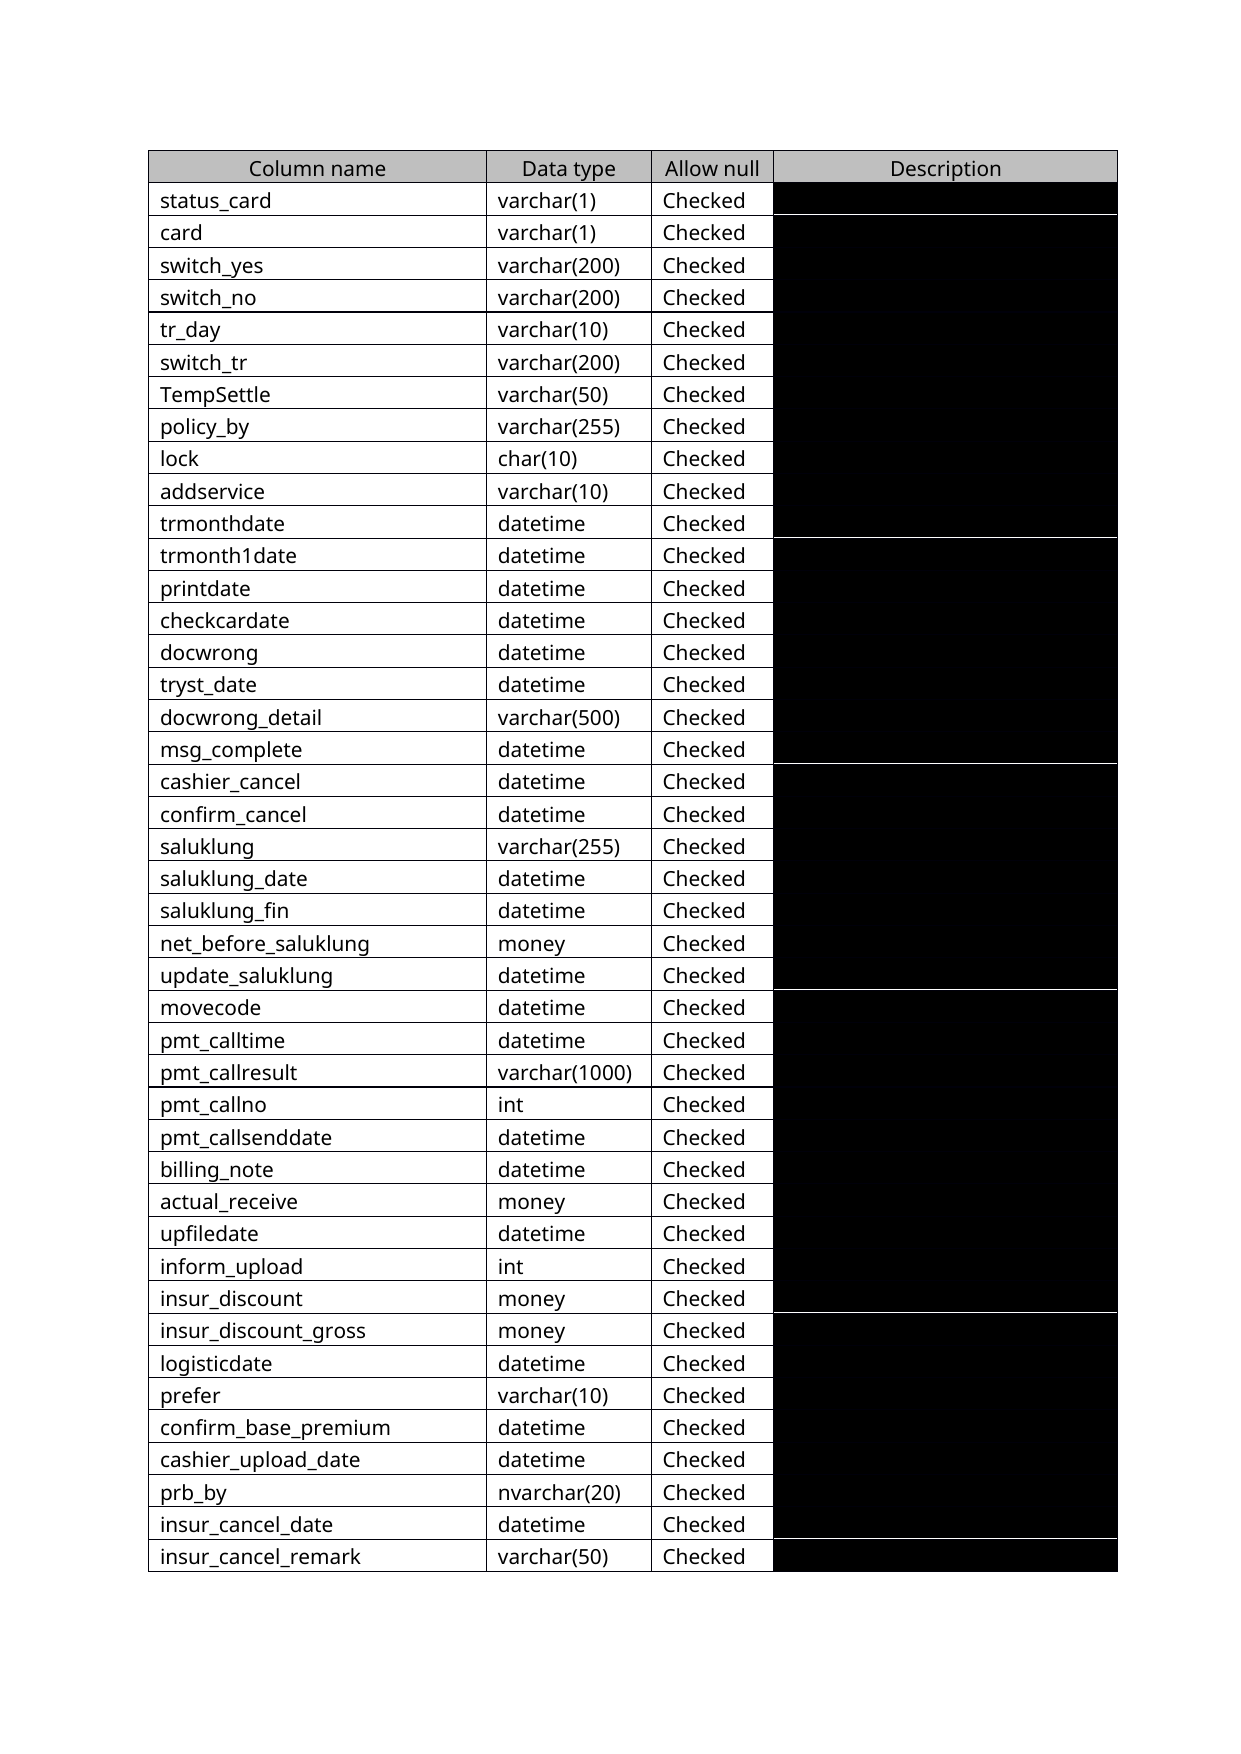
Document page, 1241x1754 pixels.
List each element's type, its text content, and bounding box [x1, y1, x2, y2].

table_cell [1118, 441, 1230, 473]
table_cell varchar(200) [487, 345, 651, 376]
table_cell [774, 894, 1117, 925]
table_cell datetime [487, 539, 651, 570]
table_cell cashier_cancel [149, 765, 486, 796]
table_cell [1118, 1442, 1230, 1474]
table_cell datetime [487, 1443, 651, 1474]
table_cell money [487, 1314, 651, 1345]
table_cell cashier_upload_date [149, 1443, 486, 1474]
table_cell Checked [652, 1507, 773, 1538]
table_cell trmonth1date [149, 539, 486, 570]
table_cell [774, 345, 1117, 376]
table_cell Checked [652, 506, 773, 537]
table_cell [1118, 215, 1230, 247]
table_cell [1118, 796, 1230, 828]
table_cell lock [149, 442, 486, 473]
table_cell [774, 1120, 1117, 1151]
table_cell varchar(1) [487, 216, 651, 247]
table_cell varchar(10) [487, 313, 651, 344]
table_cell Checked [652, 409, 773, 441]
table_cell Checked [652, 668, 773, 699]
table_cell [774, 1443, 1117, 1474]
table_cell varchar(500) [487, 700, 651, 731]
table_cell [774, 409, 1117, 441]
table_cell [1118, 764, 1230, 796]
table_cell [774, 668, 1117, 699]
table_cell Checked [652, 442, 773, 473]
table_cell Checked [652, 861, 773, 893]
table_cell Checked [652, 958, 773, 989]
table_cell [774, 474, 1117, 505]
table_cell datetime [487, 1023, 651, 1054]
table_cell Checked [652, 894, 773, 925]
table_cell [774, 1346, 1117, 1377]
table_cell varchar(10) [487, 474, 651, 505]
table_cell [1118, 344, 1230, 376]
table_cell Checked [652, 926, 773, 957]
table_cell datetime [487, 1152, 651, 1183]
table_cell switch_tr [149, 345, 486, 376]
table_cell [1118, 1054, 1230, 1086]
table_cell Checked [652, 700, 773, 731]
table_cell [1118, 893, 1230, 925]
table_cell datetime [487, 797, 651, 828]
table_cell Checked [652, 1055, 773, 1086]
table_cell Checked [652, 183, 773, 214]
table_cell [774, 1217, 1117, 1248]
table_cell [774, 1023, 1117, 1054]
table_cell [1118, 182, 1230, 214]
table_cell int [487, 1088, 651, 1119]
table_cell pmt_callresult [149, 1055, 486, 1086]
table_cell Checked [652, 1378, 773, 1409]
table_cell [774, 635, 1117, 667]
table_cell Checked [652, 1346, 773, 1377]
table_cell Checked [652, 1120, 773, 1151]
table_cell tryst_date [149, 668, 486, 699]
table_cell datetime [487, 894, 651, 925]
table_cell [774, 1378, 1117, 1409]
table_cell datetime [487, 506, 651, 537]
table_cell [1118, 925, 1230, 957]
table_cell switch_no [149, 280, 486, 311]
table_cell Checked [652, 765, 773, 796]
table_cell Checked [652, 1249, 773, 1280]
table_cell Checked [652, 1475, 773, 1506]
table_cell [774, 1184, 1117, 1216]
table_cell docwrong [149, 635, 486, 667]
table_cell Checked [652, 474, 773, 505]
table_cell [774, 442, 1117, 473]
table_cell logisticdate [149, 1346, 486, 1377]
table_cell [1118, 828, 1230, 860]
table_cell insur_cancel_date [149, 1507, 486, 1538]
table_cell datetime [487, 571, 651, 602]
table_cell [774, 539, 1117, 570]
table_cell datetime [487, 861, 651, 893]
table_cell Checked [652, 732, 773, 763]
table_cell docwrong_detail [149, 700, 486, 731]
table_cell datetime [487, 991, 651, 1022]
table_cell [1118, 957, 1230, 989]
table_cell [774, 861, 1117, 893]
table_cell update_saluklung [149, 958, 486, 989]
table_header Data type [487, 151, 651, 182]
table_cell varchar(255) [487, 409, 651, 441]
table_cell [774, 1249, 1117, 1280]
table_cell [1118, 247, 1230, 279]
table_cell [1118, 1022, 1230, 1054]
table_cell card [149, 216, 486, 247]
table_cell varchar(255) [487, 829, 651, 860]
table_cell switch_yes [149, 248, 486, 279]
table_cell [774, 1055, 1117, 1086]
table_cell [1118, 473, 1230, 505]
table_cell Checked [652, 829, 773, 860]
table_cell printdate [149, 571, 486, 602]
table_cell [774, 1152, 1117, 1183]
table_cell insur_discount [149, 1281, 486, 1312]
table_cell [1118, 1086, 1230, 1119]
table_cell pmt_calltime [149, 1023, 486, 1054]
table_cell [774, 248, 1117, 279]
table_cell [1118, 538, 1230, 570]
table_cell saluklung [149, 829, 486, 860]
table_cell [774, 377, 1117, 408]
table_cell [1118, 279, 1230, 311]
table_cell Checked [652, 216, 773, 247]
table_cell Checked [652, 797, 773, 828]
table_cell [774, 991, 1117, 1022]
table_cell prefer [149, 1378, 486, 1409]
table_cell [1118, 1409, 1230, 1442]
table_cell Checked [652, 571, 773, 602]
table_cell [774, 926, 1117, 957]
table_cell [1118, 634, 1230, 667]
table_cell [1118, 376, 1230, 408]
table_cell insur_discount_gross [149, 1314, 486, 1345]
table_header Description [774, 151, 1117, 182]
table_cell [1118, 408, 1230, 441]
table_cell [1118, 1119, 1230, 1151]
table_cell Checked [652, 539, 773, 570]
table_cell [774, 829, 1117, 860]
table_cell [1118, 667, 1230, 699]
table_cell datetime [487, 765, 651, 796]
table_cell Checked [652, 1540, 773, 1571]
table_cell Checked [652, 1443, 773, 1474]
table_cell [774, 1410, 1117, 1442]
table_cell [774, 1540, 1117, 1571]
table_cell datetime [487, 1217, 651, 1248]
table_cell money [487, 1184, 651, 1216]
table_cell [1118, 1377, 1230, 1409]
table_cell pmt_callsenddate [149, 1120, 486, 1151]
table_cell datetime [487, 603, 651, 634]
table_header Allow null [652, 151, 773, 182]
table_cell varchar(200) [487, 280, 651, 311]
table_cell status_card [149, 183, 486, 214]
table_cell [774, 183, 1117, 214]
table_cell Checked [652, 1410, 773, 1442]
table_cell [1118, 1474, 1230, 1506]
table_header [1118, 150, 1230, 182]
table_cell [1118, 1183, 1230, 1216]
table_cell [1118, 1539, 1230, 1571]
table_cell saluklung_date [149, 861, 486, 893]
table_cell [1118, 990, 1230, 1022]
table_cell [774, 1475, 1117, 1506]
table_cell Checked [652, 1023, 773, 1054]
table_cell nvarchar(20) [487, 1475, 651, 1506]
table_cell [1118, 1506, 1230, 1538]
table_cell billing_note [149, 1152, 486, 1183]
table_cell datetime [487, 1120, 651, 1151]
table_cell actual_receive [149, 1184, 486, 1216]
table_cell [774, 797, 1117, 828]
table_cell confirm_cancel [149, 797, 486, 828]
table_cell [774, 700, 1117, 731]
table_cell varchar(50) [487, 1540, 651, 1571]
table_cell [1118, 699, 1230, 731]
table_cell Checked [652, 248, 773, 279]
table_cell char(10) [487, 442, 651, 473]
table_cell [1118, 602, 1230, 634]
table_cell datetime [487, 1507, 651, 1538]
table_cell [1118, 311, 1230, 344]
table_cell trmonthdate [149, 506, 486, 537]
table_cell money [487, 926, 651, 957]
table_cell [1118, 1248, 1230, 1280]
table_cell [1118, 1151, 1230, 1183]
table_cell varchar(1) [487, 183, 651, 214]
table_cell checkcardate [149, 603, 486, 634]
table_header Column name [149, 151, 486, 182]
table_cell datetime [487, 1346, 651, 1377]
table_cell [1118, 1280, 1230, 1312]
table_cell varchar(1000) [487, 1055, 651, 1086]
table_cell datetime [487, 668, 651, 699]
table_cell [774, 603, 1117, 634]
table_cell money [487, 1281, 651, 1312]
table_cell Checked [652, 345, 773, 376]
table_cell [774, 216, 1117, 247]
table_cell Checked [652, 313, 773, 344]
table_cell [1118, 505, 1230, 537]
table_cell insur_cancel_remark [149, 1540, 486, 1571]
table_cell prb_by [149, 1475, 486, 1506]
table_cell addservice [149, 474, 486, 505]
table_cell Checked [652, 991, 773, 1022]
table_cell Checked [652, 377, 773, 408]
table_cell pmt_callno [149, 1088, 486, 1119]
table_cell datetime [487, 958, 651, 989]
table_cell [1118, 1313, 1230, 1345]
table_cell datetime [487, 1410, 651, 1442]
table_cell [774, 571, 1117, 602]
table_cell Checked [652, 1184, 773, 1216]
table_cell Checked [652, 1152, 773, 1183]
table_cell Checked [652, 1217, 773, 1248]
table_cell inform_upload [149, 1249, 486, 1280]
table_cell Checked [652, 603, 773, 634]
table_cell [774, 1281, 1117, 1312]
table_cell int [487, 1249, 651, 1280]
table_cell varchar(10) [487, 1378, 651, 1409]
table_cell datetime [487, 635, 651, 667]
table_cell [774, 1088, 1117, 1119]
table_cell [774, 1507, 1117, 1538]
table_cell policy_by [149, 409, 486, 441]
table_cell [774, 958, 1117, 989]
table_cell upfiledate [149, 1217, 486, 1248]
table_cell [1118, 731, 1230, 763]
table_cell [774, 280, 1117, 311]
table_cell Checked [652, 280, 773, 311]
table_cell varchar(50) [487, 377, 651, 408]
table_cell Checked [652, 1314, 773, 1345]
table_cell Checked [652, 1088, 773, 1119]
table_cell Checked [652, 1281, 773, 1312]
table_cell net_before_saluklung [149, 926, 486, 957]
table_cell [1118, 1345, 1230, 1377]
table_cell varchar(200) [487, 248, 651, 279]
table_cell movecode [149, 991, 486, 1022]
table_cell [774, 1314, 1117, 1345]
table_cell TempSettle [149, 377, 486, 408]
table_cell [1118, 1216, 1230, 1248]
table_cell [1118, 570, 1230, 602]
table_cell [1118, 860, 1230, 893]
table_cell msg_complete [149, 732, 486, 763]
table_cell confirm_base_premium [149, 1410, 486, 1442]
table_cell [774, 765, 1117, 796]
table_cell datetime [487, 732, 651, 763]
table_cell tr_day [149, 313, 486, 344]
table_cell [774, 313, 1117, 344]
table_cell [774, 506, 1117, 537]
table_cell [774, 732, 1117, 763]
table_cell Checked [652, 635, 773, 667]
table_cell saluklung_fin [149, 894, 486, 925]
